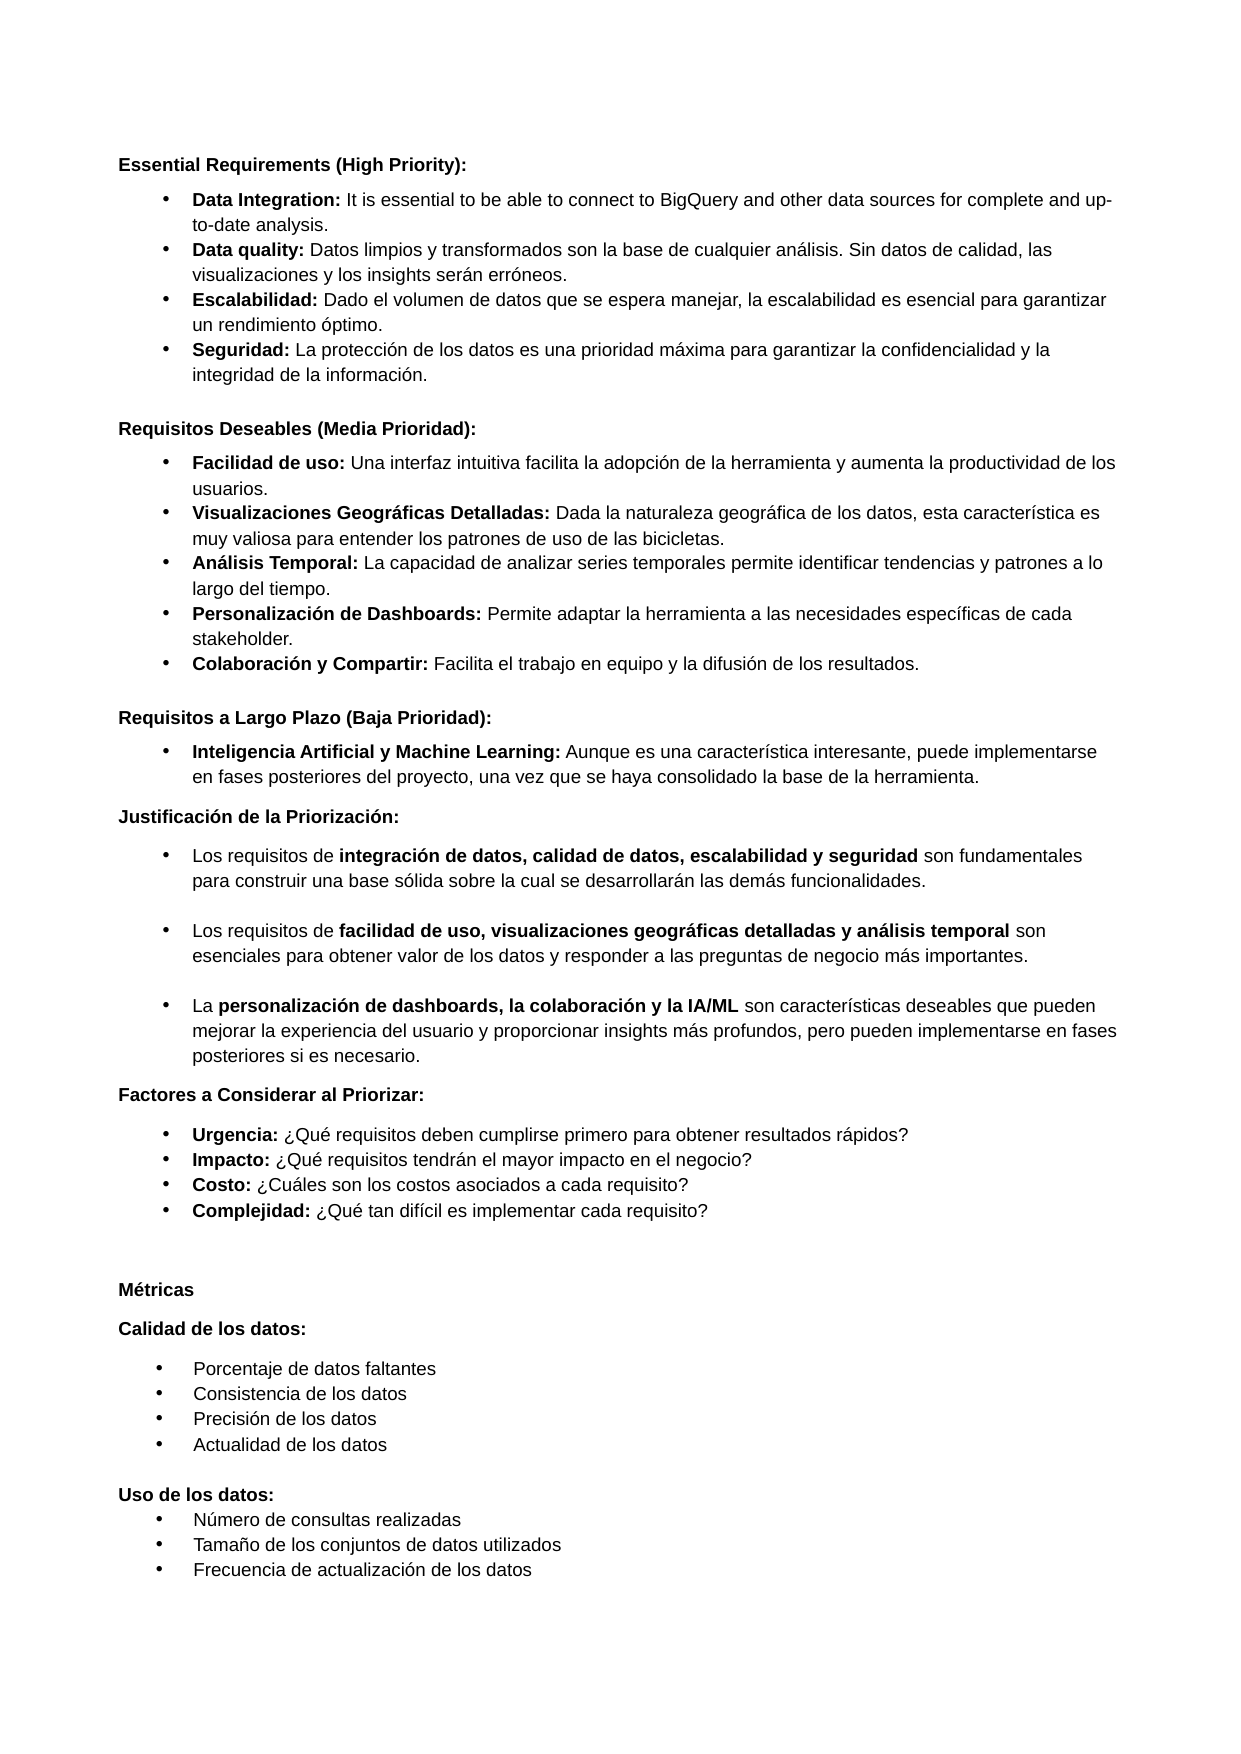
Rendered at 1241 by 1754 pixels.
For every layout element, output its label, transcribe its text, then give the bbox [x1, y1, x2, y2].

list Análisis Temporal: La capacidad de analizar series temporales permite identificar tendencias y patrones a lo largo del tiempo. [162, 552, 1122, 599]
list Seguridad: La protección de los datos es una prioridad máxima para garantizar la confidencialidad y la integridad de la información. [162, 339, 1122, 386]
list Personalización de Dashboards: Permite adaptar la herramienta a las necesidades específicas de cada stakeholder. [162, 602, 1122, 649]
list Consistencia de los datos [156, 1383, 1122, 1405]
list Visualizaciones Geográficas Detalladas: Dada la naturaleza geográfica de los datos, esta característica es muy valiosa para entender los patrones de uso de las bicicletas. [162, 502, 1122, 549]
list Número de consultas realizadas [156, 1508, 1122, 1531]
list Frecuencia de actualización de los datos [156, 1559, 1122, 1581]
list Impacto: ¿Qué requisitos tendrán el mayor impacto en el negocio? [162, 1149, 1122, 1171]
list Porcentaje de datos faltantes [156, 1358, 1122, 1380]
text Uso de los datos: [118, 1484, 1122, 1505]
list Data Integration: It is essential to be able to connect to BigQuery and other data sources for complete and up-to-date analysis. [162, 188, 1122, 235]
subtitle Requisitos Deseables (Media Prioridad): [118, 418, 1122, 439]
subtitle Essential Requirements (High Priority): [118, 154, 1122, 176]
list Urgencia: ¿Qué requisitos deben cumplirse primero para obtener resultados rápidos? [162, 1124, 1122, 1146]
list Facilidad de uso: Una interfaz intuitiva facilita la adopción de la herramienta y aumenta la productividad de los usuarios. [162, 452, 1122, 499]
list Inteligencia Artificial y Machine Learning: Aunque es una característica interesante, puede implementarse en fases posteriores del proyecto, una vez que se haya consolidado la base de la herramienta. [162, 741, 1122, 788]
text Calidad de los datos: [118, 1318, 1122, 1340]
list Actualidad de los datos [156, 1433, 1122, 1456]
list Escalabilidad: Dado el volumen de datos que se espera manejar, la escalabilidad es esencial para garantizar un rendimiento óptimo. [162, 288, 1122, 335]
text Factores a Considerar al Priorizar: [118, 1084, 1122, 1106]
subtitle Requisitos a Largo Plazo (Baja Prioridad): [118, 707, 1122, 728]
list Los requisitos de integración de datos, calidad de datos, escalabilidad y seguridad son fundamentales para construir una base sólida sobre la cual se desarrollarán las demás funcionalidades. [162, 845, 1122, 892]
list Data quality: Datos limpios y transformados son la base de cualquier análisis. Sin datos de calidad, las visualizaciones y los insights serán erróneos. [162, 238, 1122, 285]
text Justificación de la Priorización: [118, 806, 1122, 827]
list Los requisitos de facilidad de uso, visualizaciones geográficas detalladas y análisis temporal son esenciales para obtener valor de los datos y responder a las preguntas de negocio más importantes. [162, 920, 1122, 967]
list Costo: ¿Cuáles son los costos asociados a cada requisito? [162, 1174, 1122, 1196]
list Colaboración y Compartir: Facilita el trabajo en equipo y la difusión de los resultados. [162, 652, 1122, 674]
list La personalización de dashboards, la colaboración y la IA/ML son características deseables que pueden mejorar la experiencia del usuario y proporcionar insights más profundos, pero pueden implementarse en fases posteriores si es necesario. [162, 995, 1122, 1066]
text Métricas [118, 1279, 1122, 1300]
list Tamaño de los conjuntos de datos utilizados [156, 1534, 1122, 1556]
list Complejidad: ¿Qué tan difícil es implementar cada requisito? [162, 1199, 1122, 1222]
list Precisión de los datos [156, 1408, 1122, 1430]
